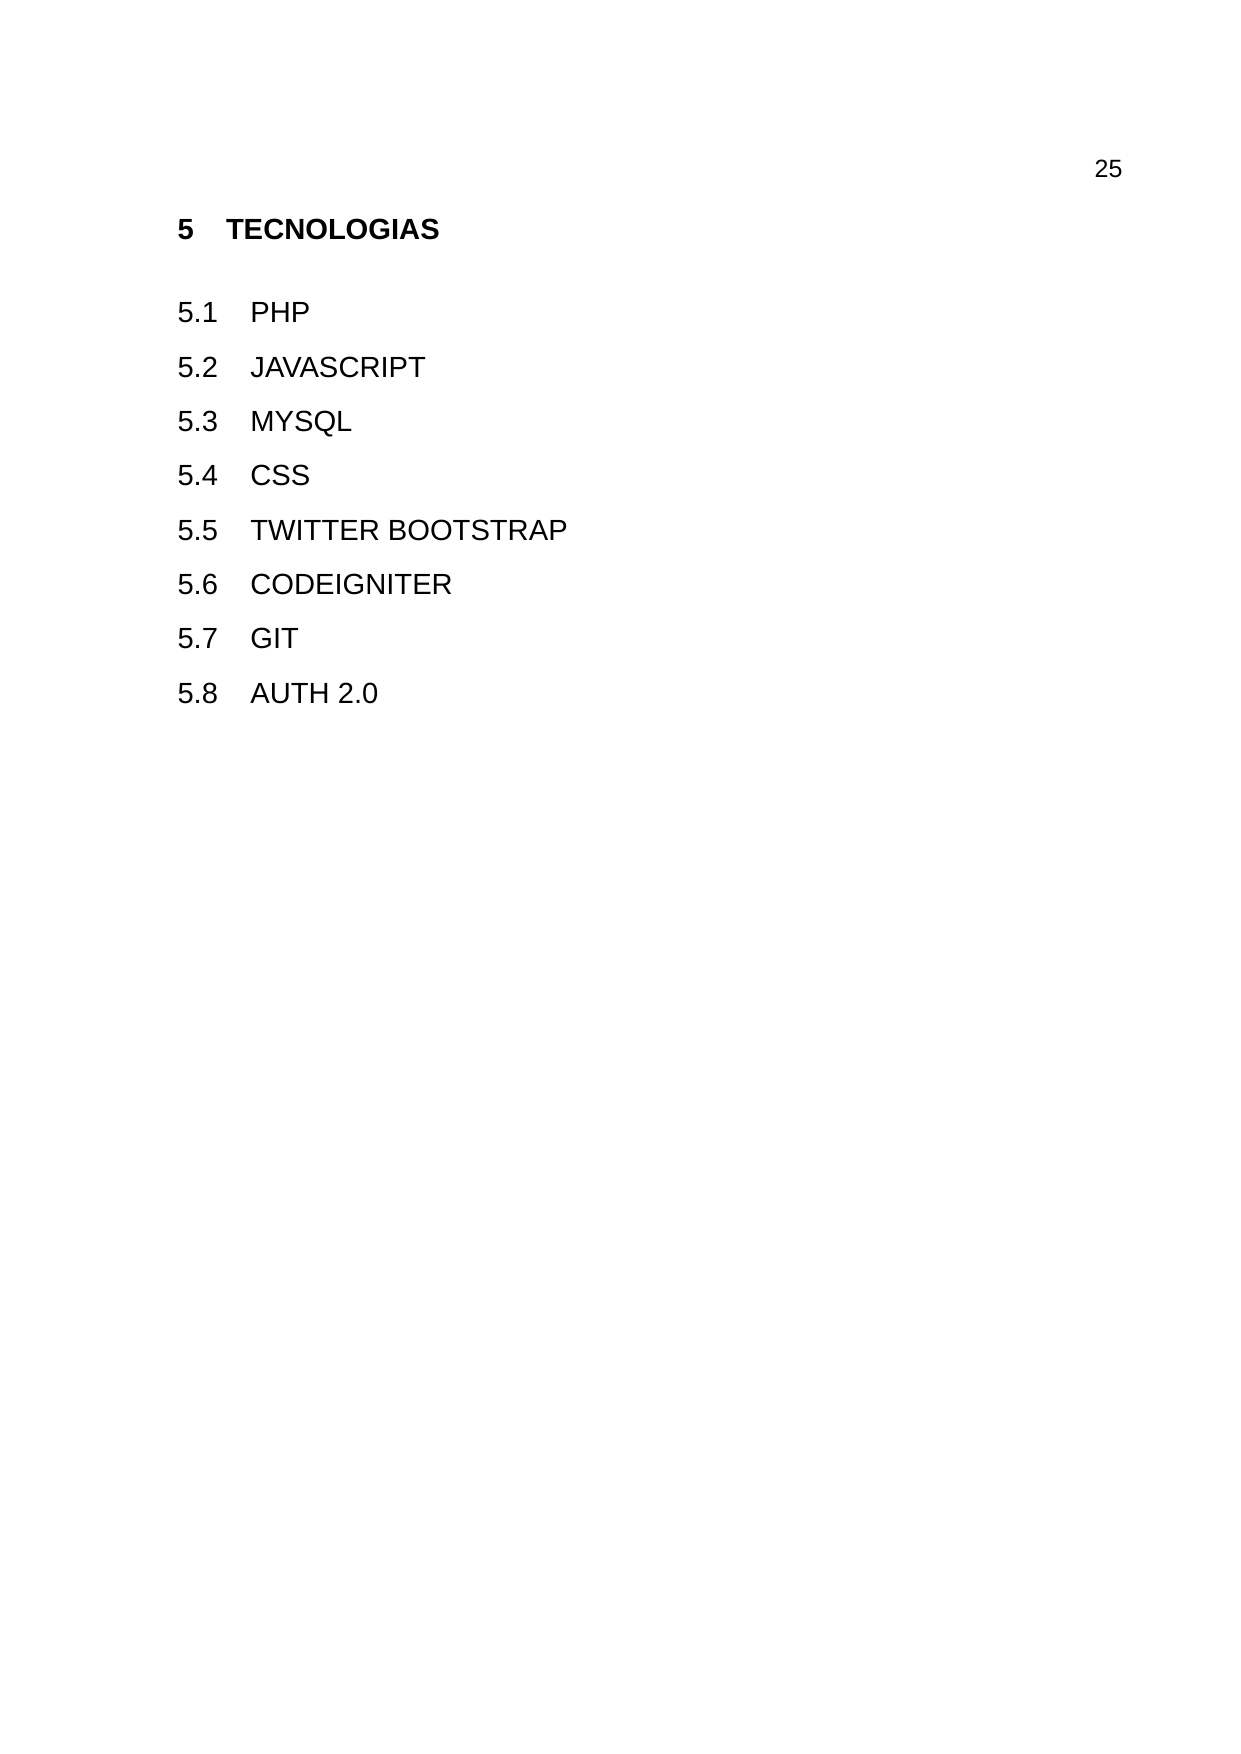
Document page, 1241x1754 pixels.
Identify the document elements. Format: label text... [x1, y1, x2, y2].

subtitle GIT [177, 622, 1122, 655]
subtitle PHP [177, 295, 1122, 329]
subtitle CSS [177, 458, 1122, 492]
subtitle MYSQL [177, 404, 1122, 438]
subtitle JAVASCRIPT [177, 350, 1122, 383]
subtitle TWITTER BOOTSTRAP [177, 513, 1122, 546]
subtitle CODEIGNITER [177, 567, 1122, 601]
subtitle AUTH 2.0 [177, 676, 1122, 709]
subtitle TECNOLOGIAS [177, 212, 1122, 245]
